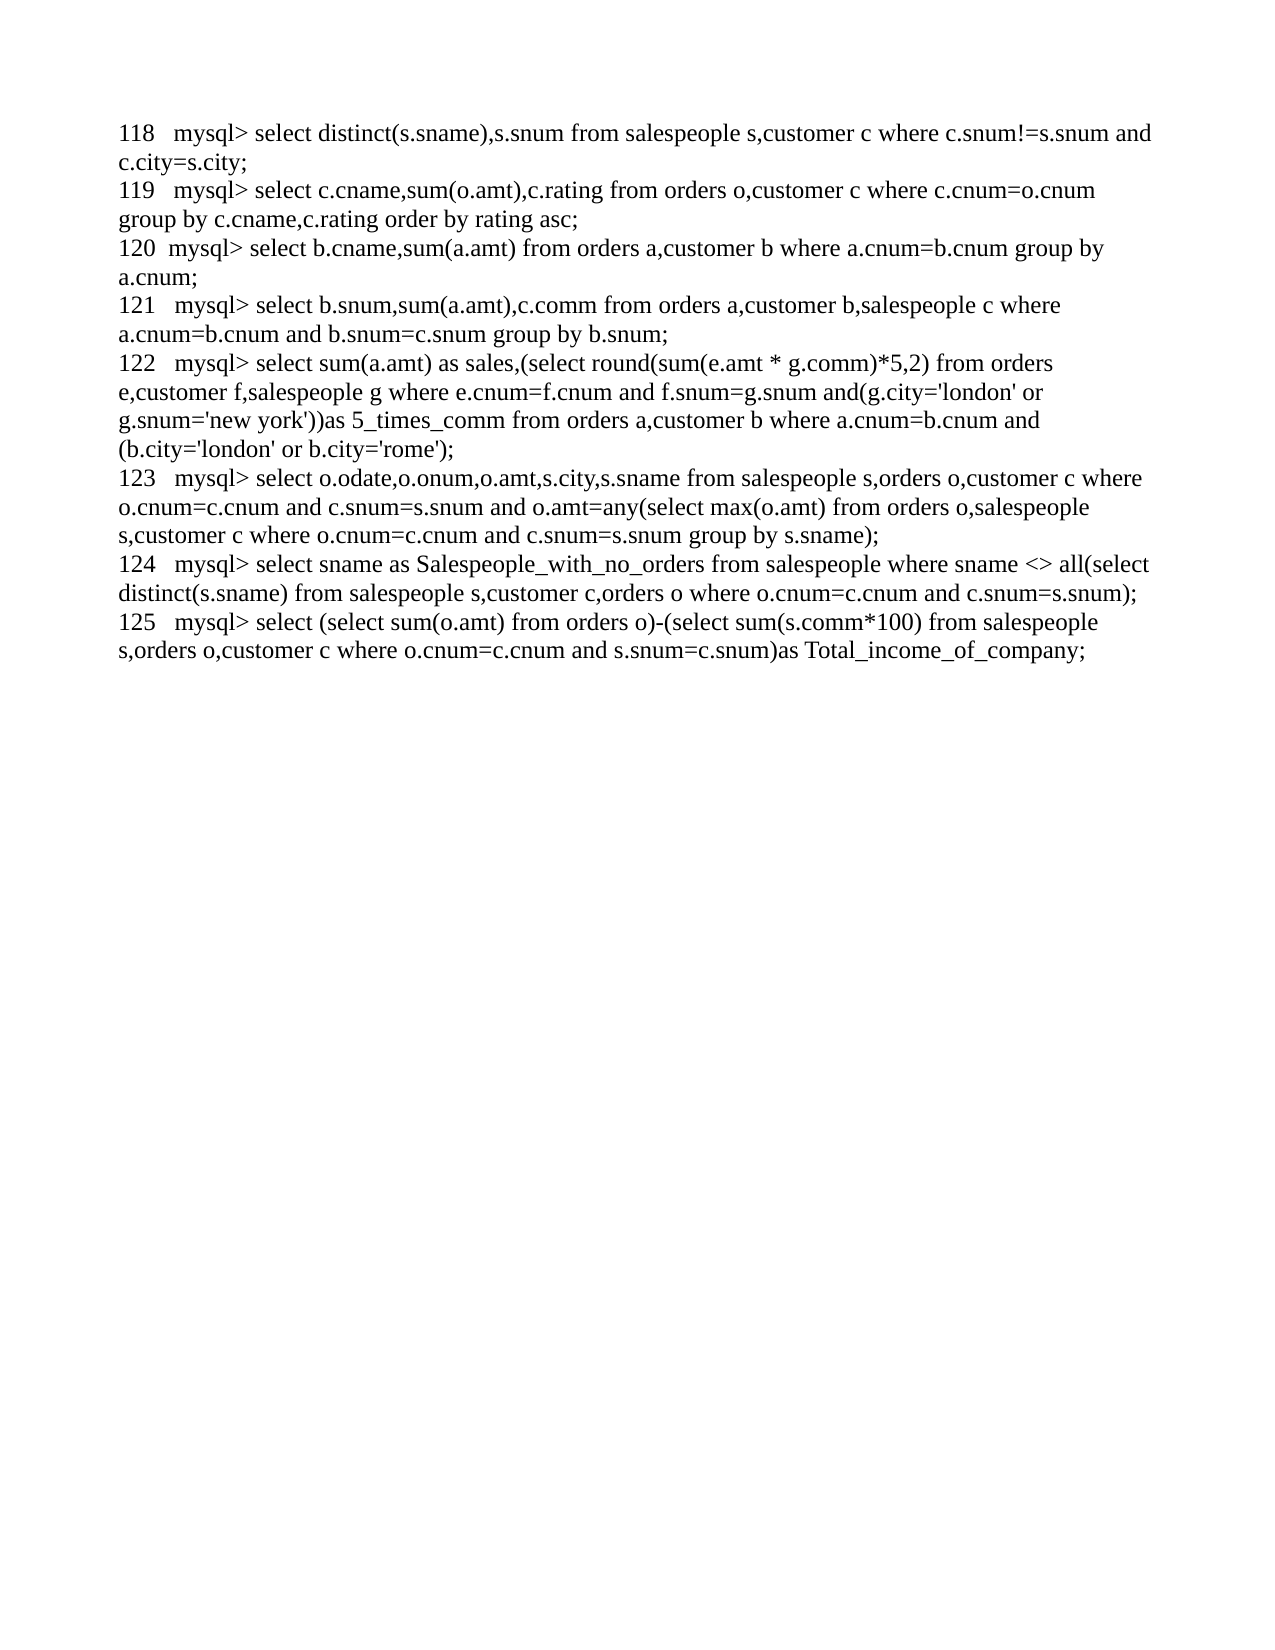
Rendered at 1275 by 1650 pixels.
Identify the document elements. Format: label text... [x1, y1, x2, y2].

text 124 mysql> select sname as Salespeople_with_no_orders from salespeople where sname <> all(select distinct(s.sname) from salespeople s,customer c,orders o where o.cnum=c.cnum and c.snum=s.snum); [118, 549, 1157, 607]
text 118 mysql> select distinct(s.sname),s.snum from salespeople s,customer c where c.snum!=s.snum and c.city=s.city; [118, 118, 1157, 176]
text 121 mysql> select b.snum,sum(a.amt),c.comm from orders a,customer b,salespeople c where a.cnum=b.cnum and b.snum=c.snum group by b.snum; [118, 291, 1157, 348]
text 125 mysql> select (select sum(o.amt) from orders o)-(select sum(s.comm*100) from salespeople s,orders o,customer c where o.cnum=c.cnum and s.snum=c.snum)as Total_income_of_company; [118, 607, 1157, 664]
text 123 mysql> select o.odate,o.onum,o.amt,s.city,s.sname from salespeople s,orders o,customer c where o.cnum=c.cnum and c.snum=s.snum and o.amt=any(select max(o.amt) from orders o,salespeople s,customer c where o.cnum=c.cnum and c.snum=s.snum group by s.sname); [118, 463, 1157, 549]
text 120 mysql> select b.cname,sum(a.amt) from orders a,customer b where a.cnum=b.cnum group by a.cnum; [118, 233, 1157, 291]
text 122 mysql> select sum(a.amt) as sales,(select round(sum(e.amt * g.comm)*5,2) from orders e,customer f,salespeople g where e.cnum=f.cnum and f.snum=g.snum and(g.city='london' or g.snum='new york'))as 5_times_comm from orders a,customer b where a.cnum=b.cnum and (b.city='london' or b.city='rome'); [118, 348, 1157, 463]
text 119 mysql> select c.cname,sum(o.amt),c.rating from orders o,customer c where c.cnum=o.cnum group by c.cname,c.rating order by rating asc; [118, 176, 1157, 233]
